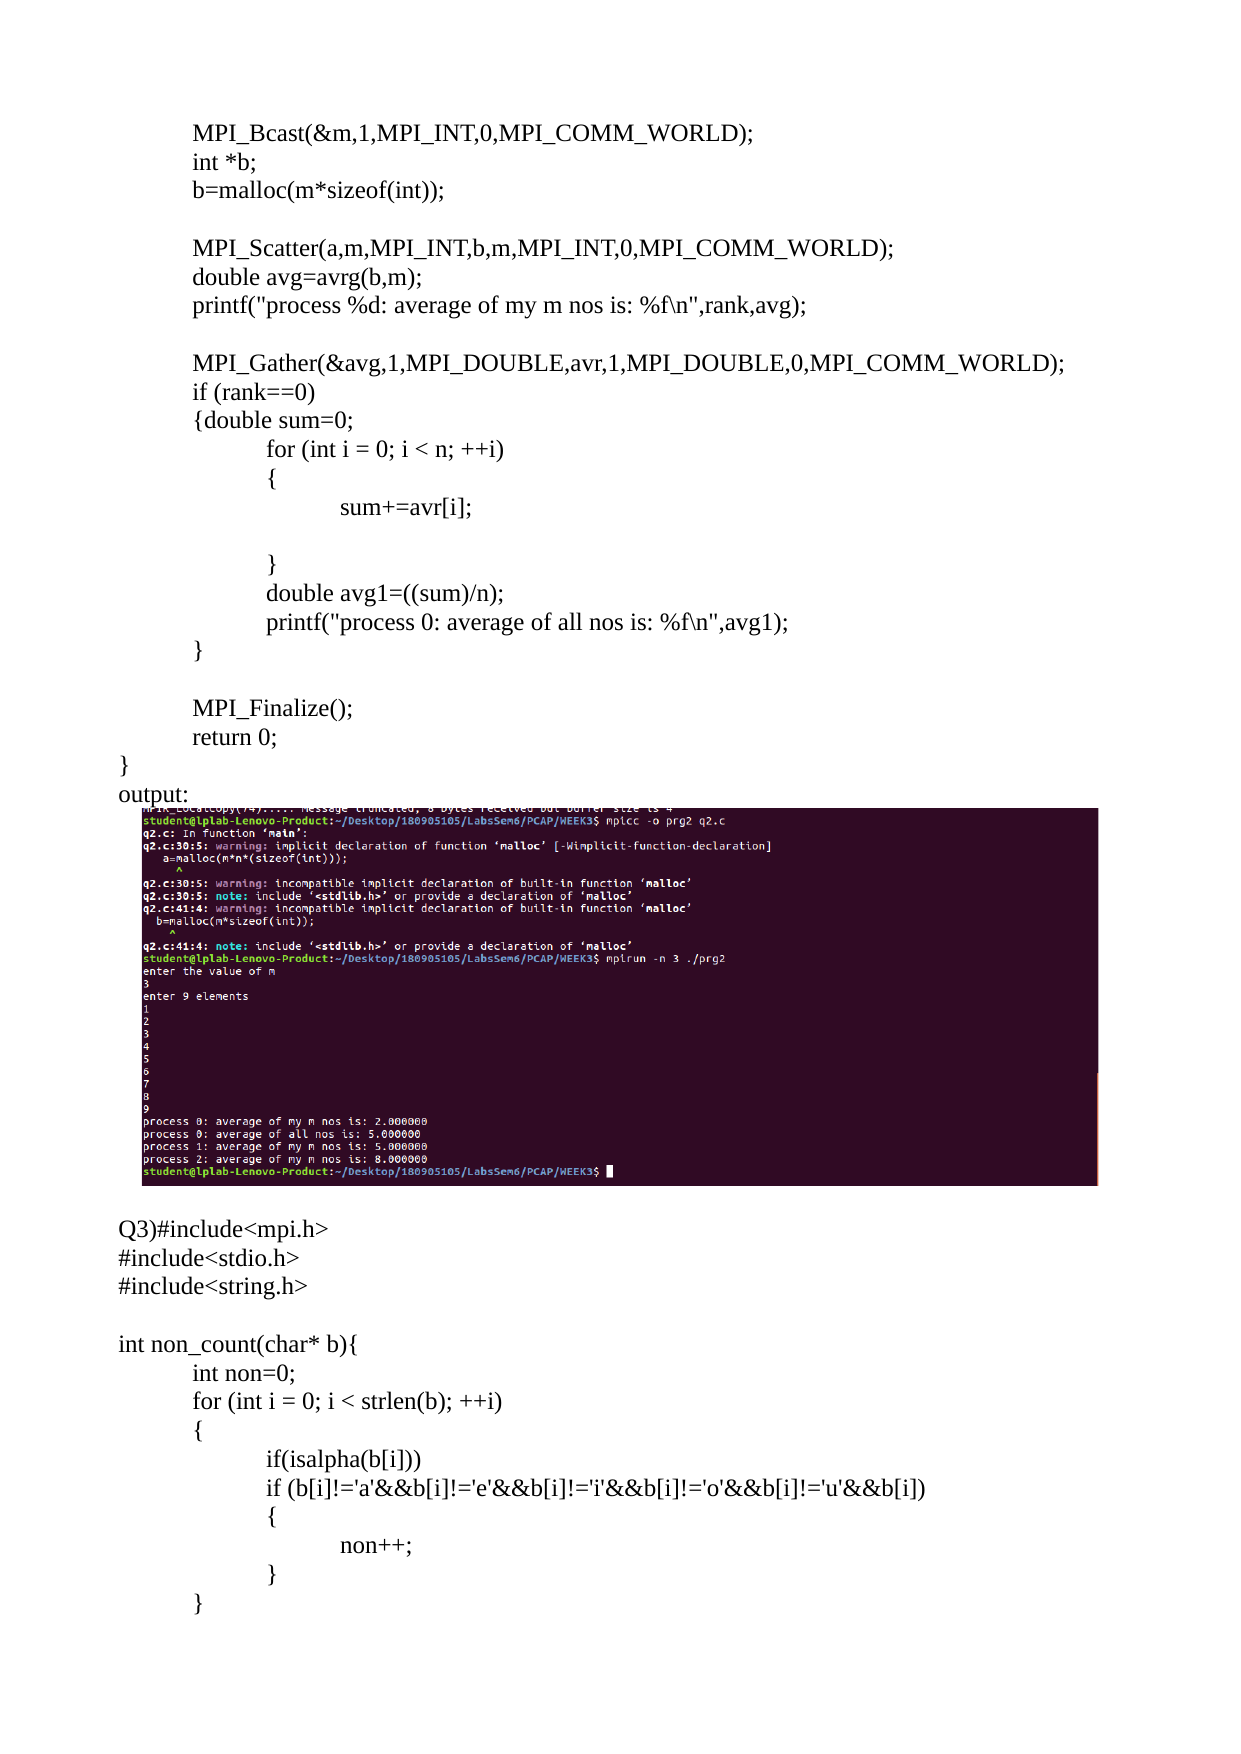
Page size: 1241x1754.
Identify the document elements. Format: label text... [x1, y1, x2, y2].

text MPI_Scatter(a,m,MPI_INT,b,m,MPI_INT,0,MPI_COMM_WORLD); [118, 233, 1122, 262]
text if(isalpha(b[i])) [118, 1444, 1122, 1473]
text printf("process 0: average of all nos is: %f\n",avg1); [118, 607, 1122, 636]
text b=malloc(m*sizeof(int)); [118, 176, 1122, 204]
text } [118, 1559, 1122, 1588]
text { [118, 1501, 1122, 1530]
text printf("process %d: average of my m nos is: %f\n",rank,avg); [118, 291, 1122, 319]
text Q3)#include<mpi.h> [118, 1214, 1122, 1243]
text #include<string.h> [118, 1271, 1122, 1300]
text { [118, 1415, 1122, 1444]
text MPI_Gather(&avg,1,MPI_DOUBLE,avr,1,MPI_DOUBLE,0,MPI_COMM_WORLD); [118, 348, 1122, 377]
text MPI_Bcast(&m,1,MPI_INT,0,MPI_COMM_WORLD); [118, 118, 1122, 147]
text int non=0; [118, 1358, 1122, 1386]
picture [141, 808, 1099, 1186]
text output: [118, 779, 1122, 808]
text return 0; [118, 722, 1122, 751]
text if (rank==0) [118, 377, 1122, 406]
text MPI_Finalize(); [118, 693, 1122, 722]
text if (b[i]!='a'&&b[i]!='e'&&b[i]!='i'&&b[i]!='o'&&b[i]!='u'&&b[i]) [118, 1473, 1122, 1501]
text non++; [118, 1530, 1122, 1559]
text } [118, 751, 1122, 779]
text double avg1=((sum)/n); [118, 578, 1122, 607]
text sum+=avr[i]; [118, 492, 1122, 521]
text int non_count(char* b){ [118, 1329, 1122, 1358]
text } [118, 1588, 1122, 1616]
text #include<stdio.h> [118, 1243, 1122, 1271]
text {double sum=0; [118, 406, 1122, 434]
text } [118, 549, 1122, 578]
text { [118, 463, 1122, 492]
text for (int i = 0; i < n; ++i) [118, 434, 1122, 463]
text int *b; [118, 147, 1122, 176]
text } [118, 636, 1122, 664]
text double avg=avrg(b,m); [118, 262, 1122, 291]
text for (int i = 0; i < strlen(b); ++i) [118, 1386, 1122, 1415]
